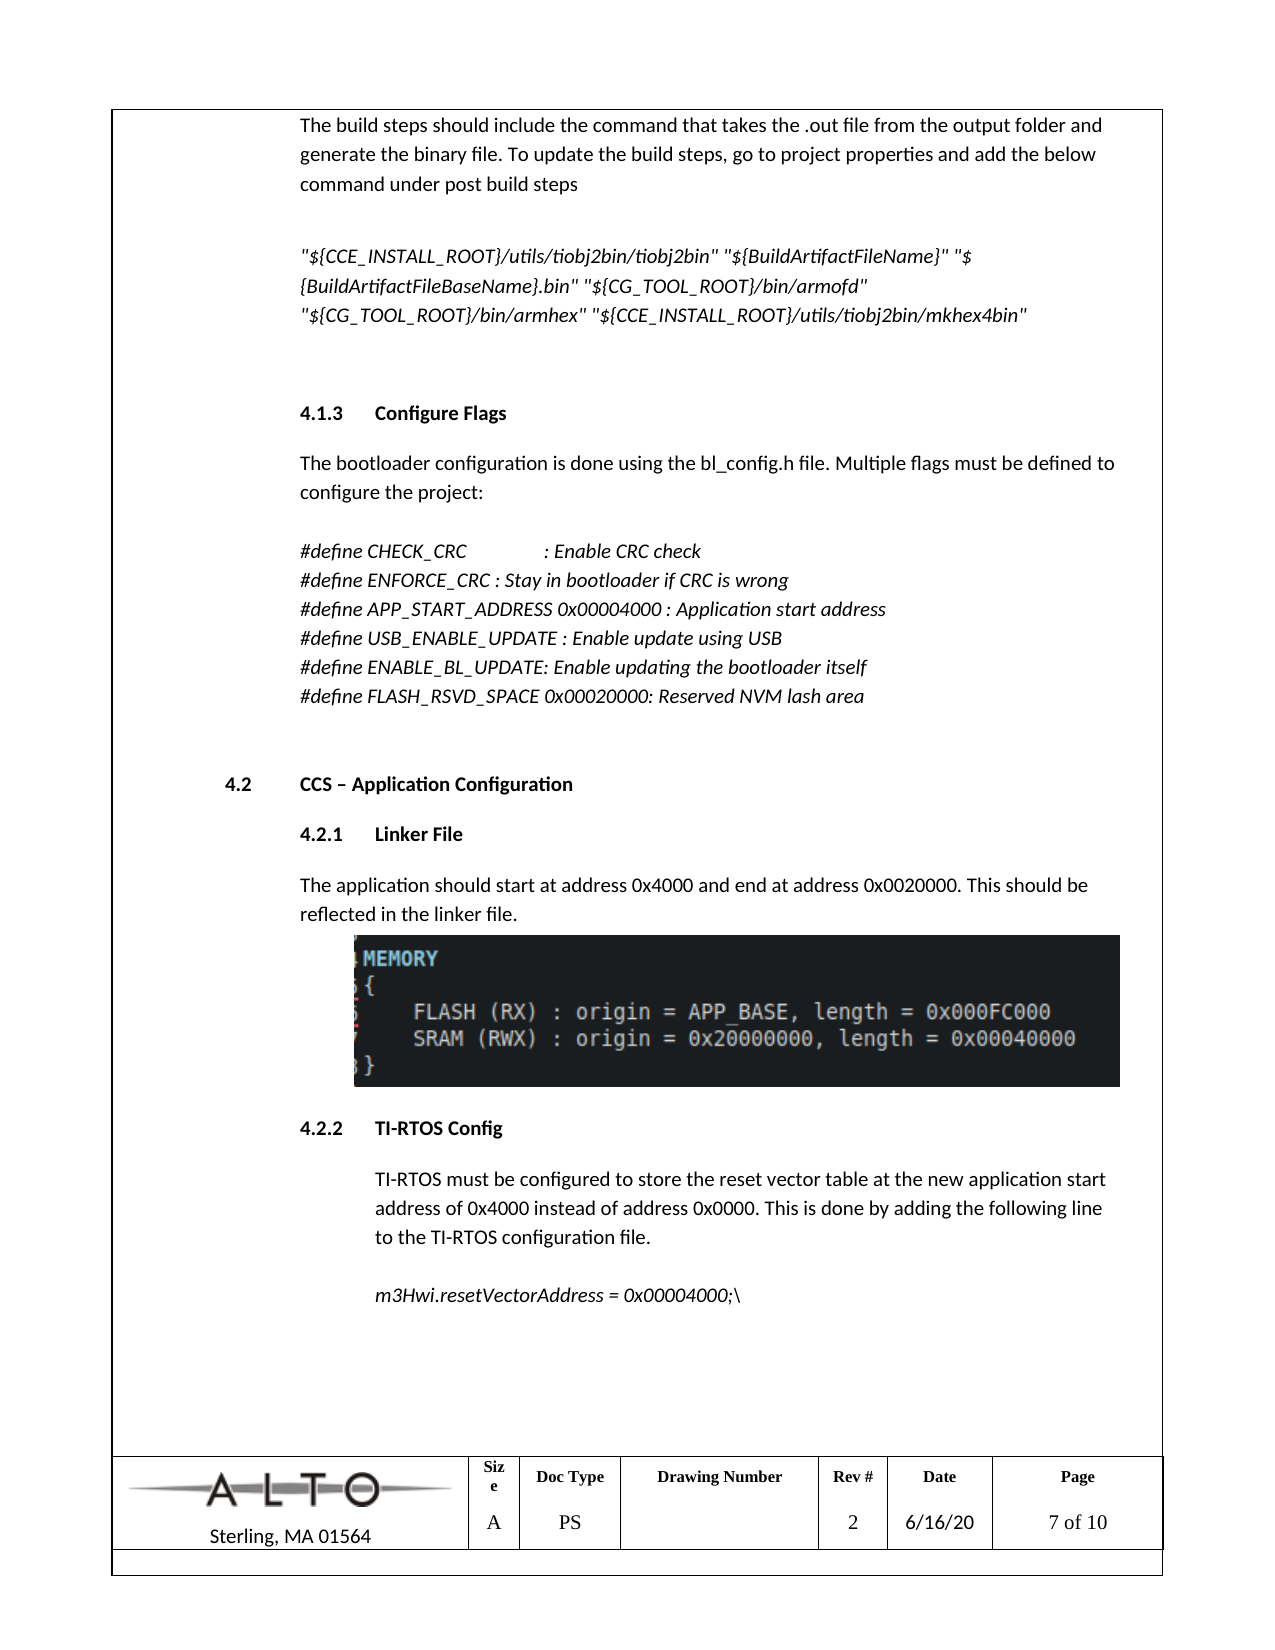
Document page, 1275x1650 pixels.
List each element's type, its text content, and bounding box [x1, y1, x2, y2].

text TI-RTOS must be configured to store the reset vector table at the new application start address of 0x4000 instead of address 0x0000. This is done by adding the following line to the TI-RTOS configuration file. m3Hwi.resetVectorAddress = 0x00004000;\ [375, 1166, 1125, 1308]
picture [354, 935, 1120, 1087]
subtitle Linker File [300, 822, 1125, 847]
list The build steps should include the command that takes the .out file from the output folder and generate the binary file. To update the build steps, go to project properties and add the below command under post build steps [225, 112, 1125, 196]
picture [128, 1472, 453, 1507]
list The bootloader configuration is done using the bl_config.h file. Multiple flags must be defined to configure the project: #define CHECK_CRC : Enable CRC check #define ENFORCE_CRC : Stay in bootloader if CRC is wrong #define APP_START_ADDRESS 0x00004000 : Application start address #define USB_ENABLE_UPDATE : Enable update using USB #define ENABLE_BL_UPDATE: Enable updating the bootloader itself #define FLASH_RSVD_SPACE 0x00020000: Reserved NVM lash area [225, 450, 1125, 709]
subtitle TI-RTOS Config [300, 955, 1125, 1141]
subtitle CCS – Application Configuration [225, 771, 1125, 797]
subtitle Configure Flags [300, 400, 1125, 425]
text The application should start at address 0x4000 and end at address 0x0020000. This should be reflected in the linker file. [300, 872, 1125, 927]
list "${CCE_INSTALL_ROOT}/utils/tiobj2bin/tiobj2bin" "${BuildArtifactFileName}" "${BuildArtifactFileBaseName}.bin" "${CG_TOOL_ROOT}/bin/armofd" "${CG_TOOL_ROOT}/bin/armhex" "${CCE_INSTALL_ROOT}/utils/tiobj2bin/mkhex4bin" [225, 214, 1125, 327]
